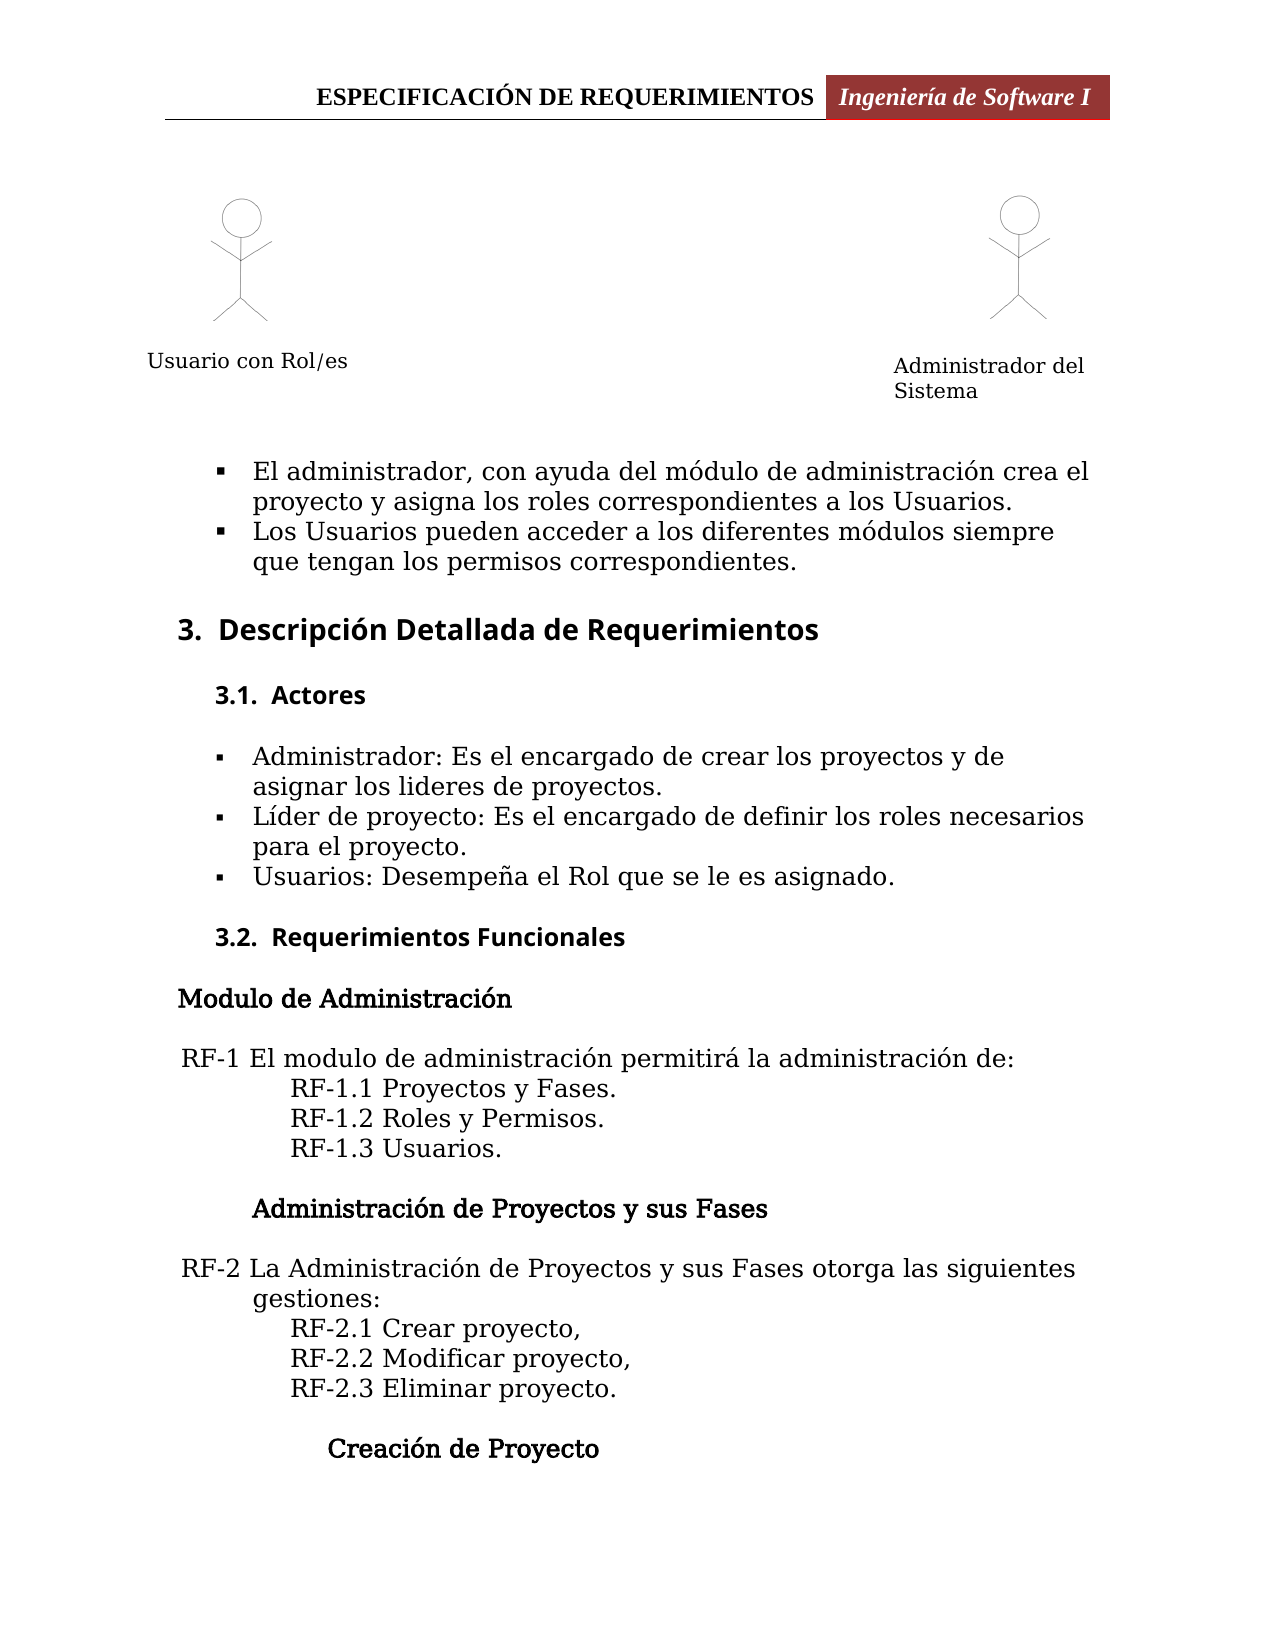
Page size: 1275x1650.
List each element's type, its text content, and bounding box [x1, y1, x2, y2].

picture [966, 193, 1075, 319]
text Administración de Proyectos y sus Fases [177, 1192, 1098, 1222]
list Usuarios. [290, 1132, 1098, 1162]
text Administrador del Sistema [893, 353, 1171, 402]
text Usuario con Rol/es [147, 348, 367, 373]
subtitle 3.2. Requerimientos Funcionales [215, 919, 1098, 954]
subtitle 3. Descripción Detallada de Requerimientos [177, 609, 1098, 649]
list Crear proyecto, [290, 1312, 1098, 1342]
list Los Usuarios pueden acceder a los diferentes módulos siempre que tengan los permisos correspondientes. [215, 515, 1098, 576]
list La Administración de Proyectos y sus Fases otorga las siguientes gestiones: [215, 1252, 1098, 1312]
list Líder de proyecto: Es el encargado de definir los roles necesarios para el proyecto. [215, 801, 1098, 861]
list Roles y Permisos. [290, 1102, 1098, 1132]
list Administrador: Es el encargado de crear los proyectos y de asignar los lideres de proyectos. [215, 741, 1098, 801]
subtitle 3.1. Actores [215, 678, 1098, 712]
text Creación de Proyecto [177, 1432, 1098, 1462]
text Modulo de Administración [177, 982, 1098, 1012]
list El administrador, con ayuda del módulo de administración crea el proyecto y asigna los roles correspondientes a los Usuarios. [215, 455, 1098, 515]
list Proyectos y Fases. [290, 1072, 1098, 1102]
list Modificar proyecto, [290, 1342, 1098, 1372]
list El modulo de administración permitirá la administración de: [215, 1042, 1098, 1072]
list Usuarios: Desempeña el Rol que se le es asignado. [215, 861, 1098, 891]
list Eliminar proyecto. [290, 1372, 1098, 1402]
picture [187, 196, 297, 321]
